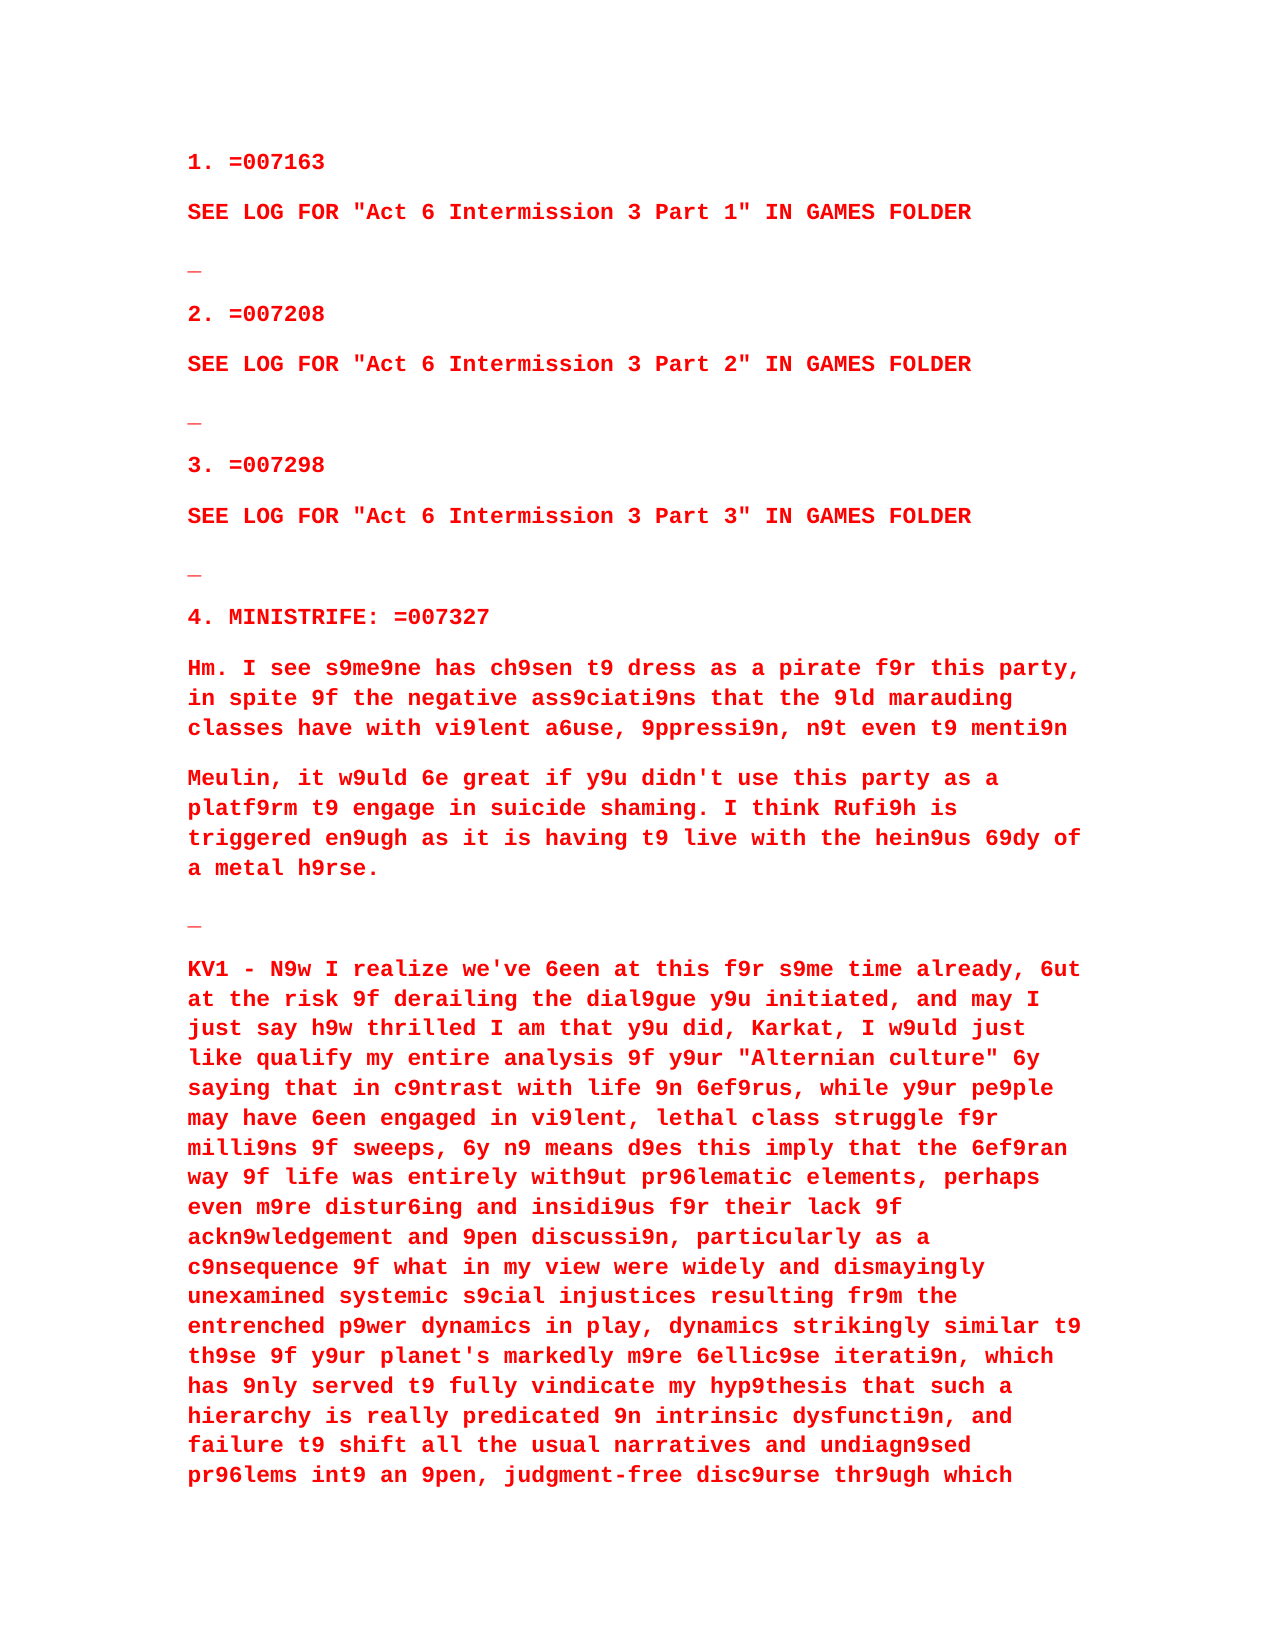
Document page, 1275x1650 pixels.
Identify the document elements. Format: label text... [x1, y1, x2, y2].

text _ [187, 403, 1087, 429]
text SEE LOG FOR "Act 6 Intermission 3 Part 3" IN GAMES FOLDER [187, 504, 1087, 530]
text _ [187, 906, 1087, 932]
text 2. =007208 [187, 302, 1087, 328]
text Hm. I see s9me9ne has ch9sen t9 dress as a pirate f9r this party, in spite 9f the negative ass9ciati9ns that the 9ld marauding classes have with vi9lent a6use, 9ppressi9n, n9t even t9 menti9n [187, 656, 1087, 742]
text Meulin, it w9uld 6e great if y9u didn't use this party as a platf9rm t9 engage in suicide shaming. I think Rufi9h is triggered en9ugh as it is having t9 live with the hein9us 69dy of a metal h9rse. [187, 766, 1087, 882]
text SEE LOG FOR "Act 6 Intermission 3 Part 2" IN GAMES FOLDER [187, 352, 1087, 378]
text _ [187, 251, 1087, 277]
text _ [187, 555, 1087, 581]
text SEE LOG FOR "Act 6 Intermission 3 Part 1" IN GAMES FOLDER [187, 201, 1087, 227]
text 3. =007298 [187, 454, 1087, 480]
text 1. =007163 [187, 150, 1087, 176]
text 4. MINISTRIFE: =007327 [187, 606, 1087, 632]
text KV1 - N9w I realize we've 6een at this f9r s9me time already, 6ut at the risk 9f derailing the dial9gue y9u initiated, and may I just say h9w thrilled I am that y9u did, Karkat, I w9uld just like qualify my entire analysis 9f y9ur "Alternian culture" 6y saying that in c9ntrast with life 9n 6ef9rus, while y9ur pe9ple may have 6een engaged in vi9lent, lethal class struggle f9r milli9ns 9f sweeps, 6y n9 means d9es this imply that the 6ef9ran way 9f life was entirely with9ut pr96lematic elements, perhaps even m9re distur6ing and insidi9us f9r their lack 9f ackn9wledgement and 9pen discussi9n, particularly as a c9nsequence 9f what in my view were widely and dismayingly unexamined systemic s9cial injustices resulting fr9m the entrenched p9wer dynamics in play, dynamics strikingly similar t9 th9se 9f y9ur planet's markedly m9re 6ellic9se iterati9n, which has 9nly served t9 fully vindicate my hyp9thesis that such a hierarchy is really predicated 9n intrinsic dysfuncti9n, and failure t9 shift all the usual narratives and undiagn9sed pr96lems int9 an 9pen, judgment-free disc9urse thr9ugh which [187, 957, 1087, 1489]
